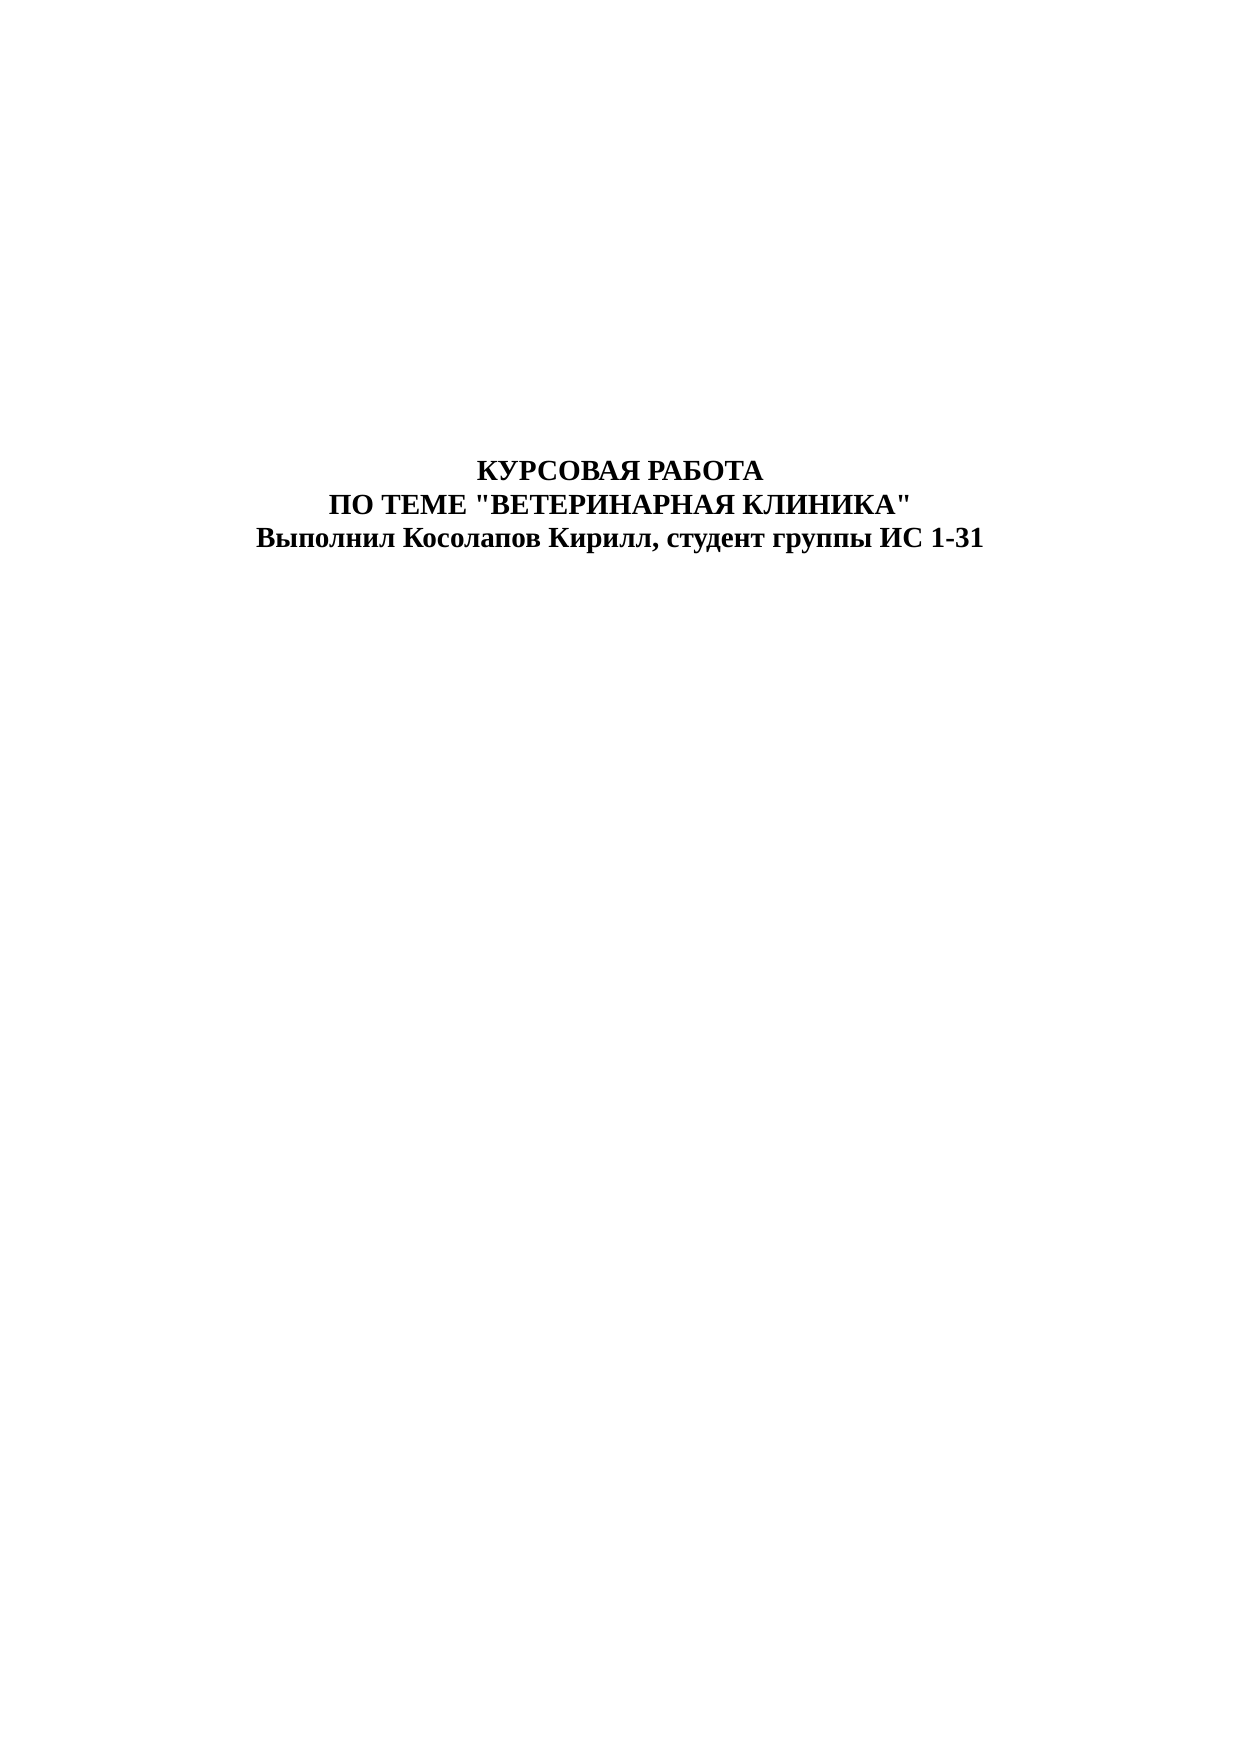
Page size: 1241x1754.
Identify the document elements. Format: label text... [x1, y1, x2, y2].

text Выполнил Косолапов Кирилл, студент группы ИС 1-31 [118, 521, 1122, 554]
text КУРСОВАЯ РАБОТА [118, 453, 1122, 487]
text ПО ТЕМЕ "ВЕТЕРИНАРНАЯ КЛИНИКА" [118, 487, 1122, 521]
